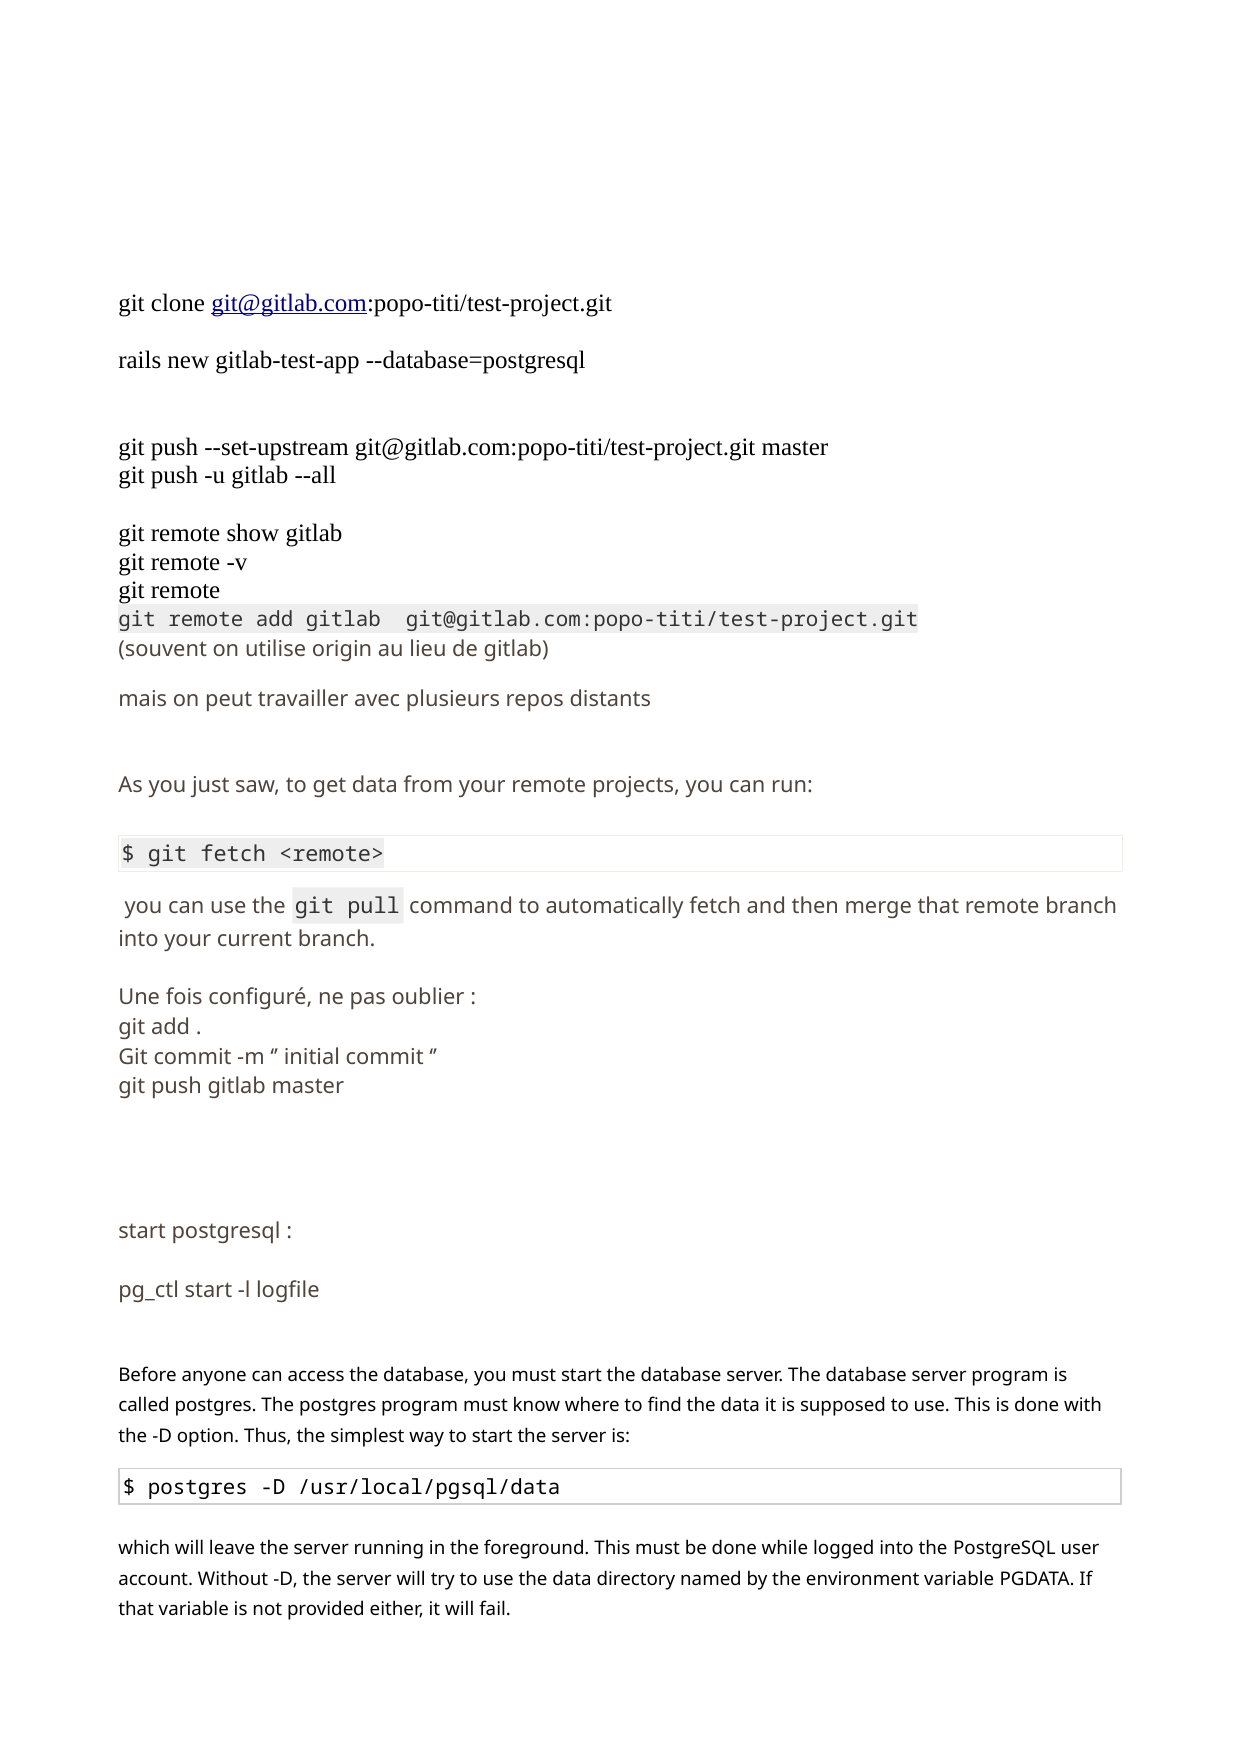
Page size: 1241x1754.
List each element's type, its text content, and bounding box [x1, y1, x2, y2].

text you can use the git pull command to automatically fetch and then merge that remote branch into your current branch. [118, 887, 1122, 952]
text Git commit -m ‘’ initial commit ‘’ [118, 1041, 1122, 1071]
text git push -u gitlab --all [118, 460, 1122, 489]
text Before anyone can access the database, you must start the database server. The database server program is called postgres. The postgres program must know where to find the data it is supposed to use. This is done with the -D option. Thus, the simplest way to start the server is: [118, 1361, 1122, 1448]
text (souvent on utilise origin au lieu de gitlab) [118, 633, 1122, 662]
text git remote add gitlab git@gitlab.com:popo-titi/test-project.git [118, 604, 1122, 633]
text Une fois configuré, ne pas oublier : [118, 981, 1122, 1011]
text git remote -v [118, 547, 1122, 575]
text git add . [118, 1011, 1122, 1041]
text rails new gitlab-test-app --database=postgresql [118, 345, 1122, 374]
text start postgresql : [118, 1215, 1122, 1245]
text git clone git@gitlab.com:popo-titi/test-project.git [118, 288, 1122, 317]
text which will leave the server running in the foreground. This must be done while logged into the PostgreSQL user account. Without -D, the server will try to use the data directory named by the environment variable PGDATA. If that variable is not provided either, it will fail. [118, 1534, 1122, 1621]
text git remote [118, 575, 1122, 604]
text $ postgres -D /usr/local/pgsql/data [120, 1469, 1120, 1503]
text git remote show gitlab [118, 518, 1122, 547]
text pg_ctl start -l logfile [118, 1274, 1122, 1304]
text git push --set-upstream git@gitlab.com:popo-titi/test-project.git master [118, 432, 1122, 460]
text git push gitlab master [118, 1071, 1122, 1100]
text mais on peut travailler avec plusieurs repos distants [118, 683, 1122, 713]
text As you just saw, to get data from your remote projects, you can run: [118, 733, 1122, 799]
text $ git fetch <remote> [119, 836, 1122, 871]
